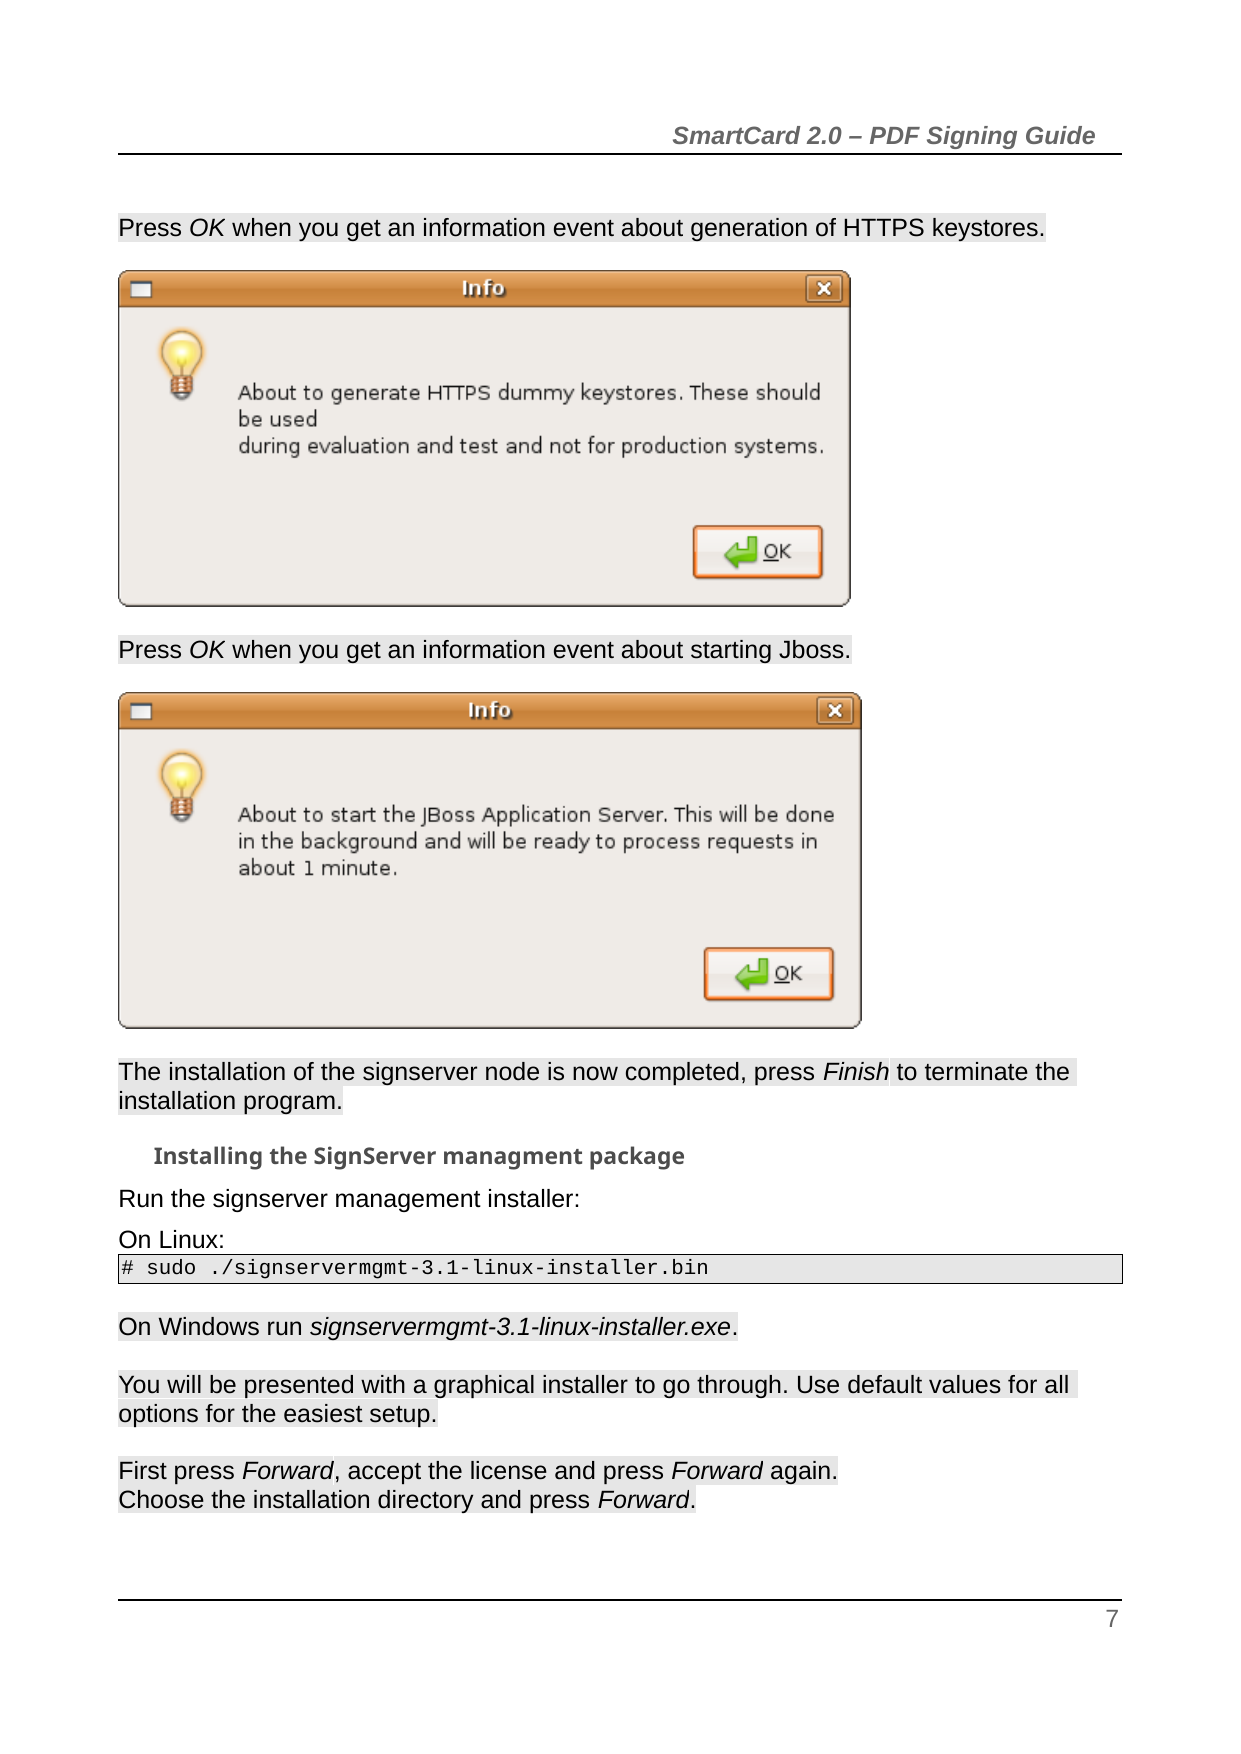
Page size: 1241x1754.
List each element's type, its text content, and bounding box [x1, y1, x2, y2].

text You will be presented with a graphical installer to go through. Use default values for all options for the easiest setup. [118, 1370, 1122, 1427]
text Press OK when you get an information event about starting Jboss. [118, 635, 1122, 664]
subtitle Installing the SignServer managment package [153, 1140, 1122, 1171]
text # sudo ./signservermgmt-3.1-linux-installer.bin [119, 1255, 1122, 1283]
text First press Forward, accept the license and press Forward again. [118, 1456, 1122, 1485]
text On Linux: [118, 1225, 1122, 1254]
picture [118, 692, 862, 1029]
picture [118, 270, 851, 607]
text On Windows run signservermgmt-3.1-linux-installer.exe. [118, 1312, 1122, 1341]
text Run the signserver management installer: [118, 1184, 1122, 1212]
text The installation of the signserver node is now completed, press Finish to terminate the installation program. [118, 1057, 1122, 1115]
text Choose the installation directory and press Forward. [118, 1485, 1122, 1513]
text Press OK when you get an information event about generation of HTTPS keystores. [118, 213, 1122, 242]
